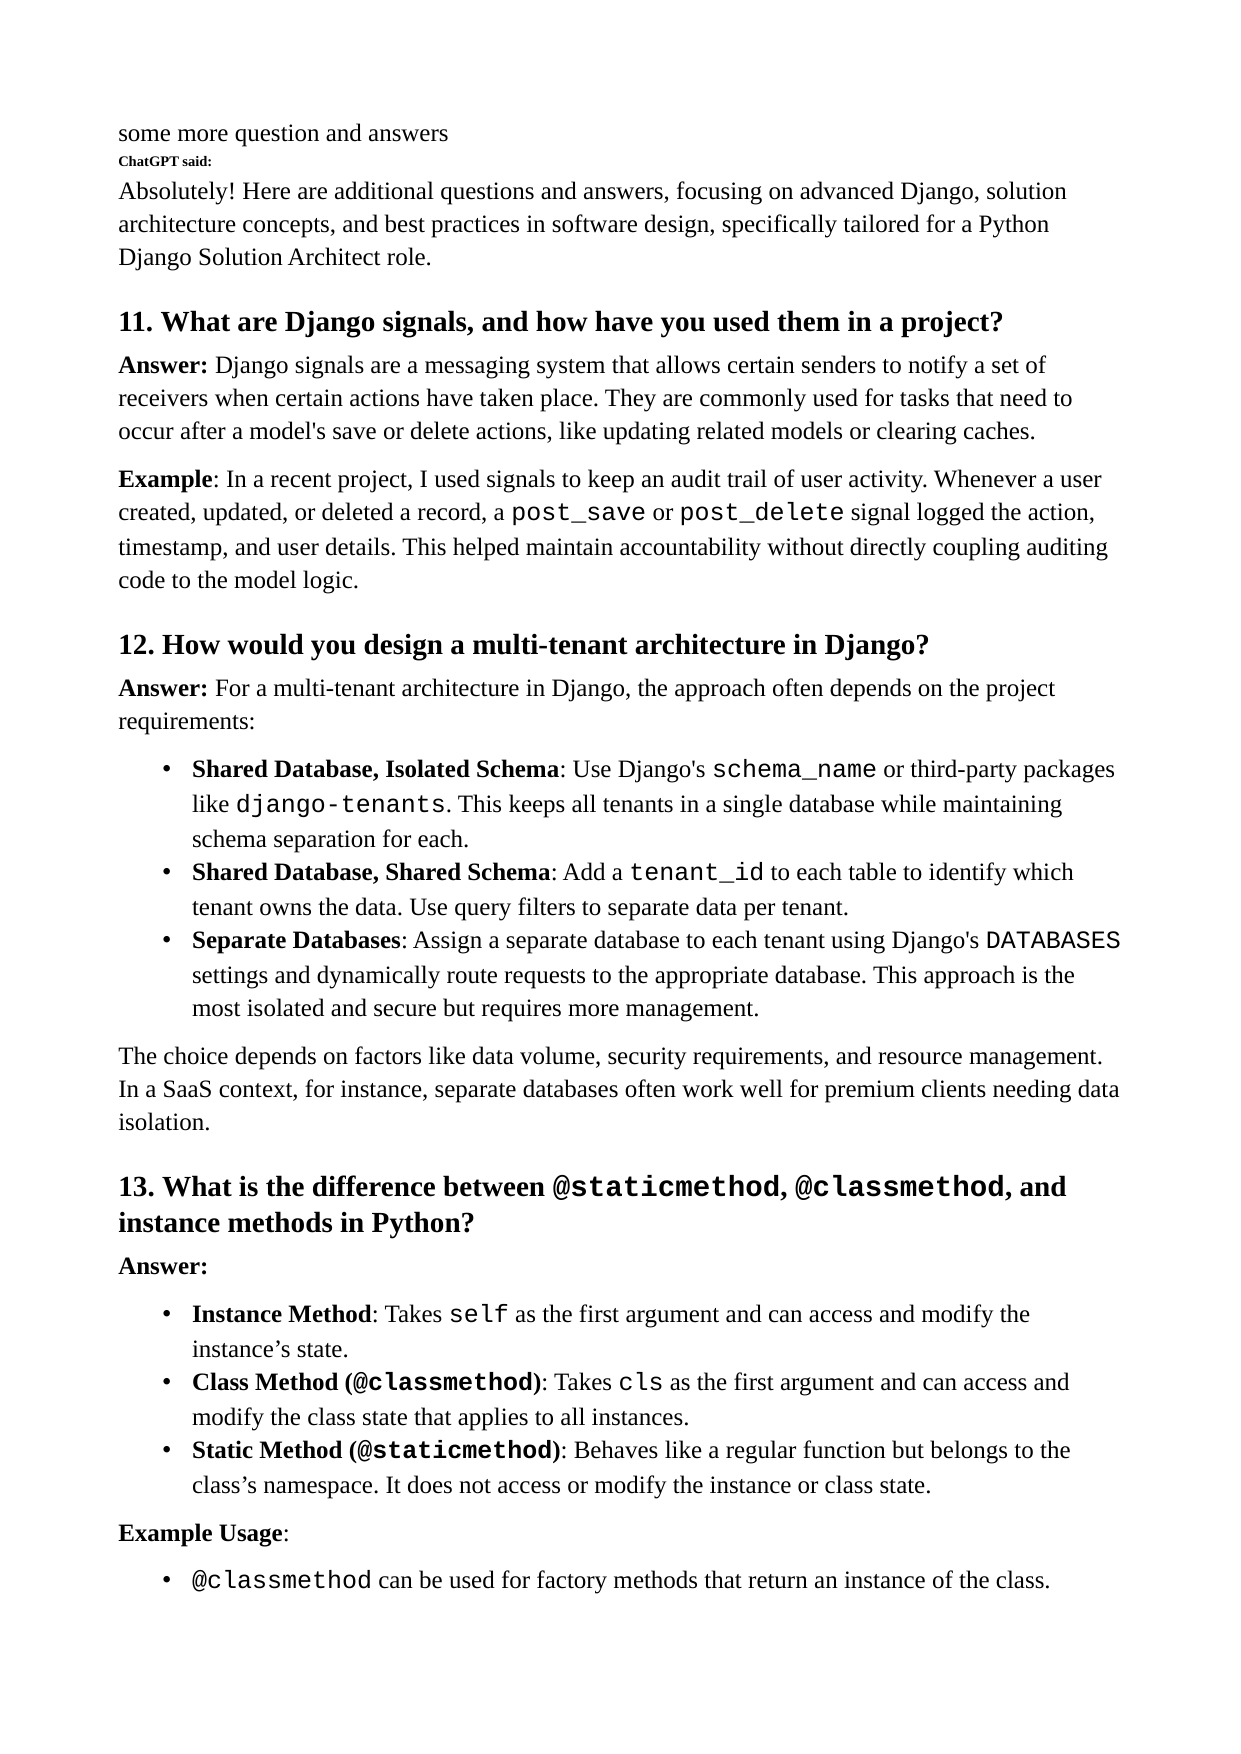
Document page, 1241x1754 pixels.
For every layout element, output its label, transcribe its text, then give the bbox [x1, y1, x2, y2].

list Static Method (@staticmethod): Behaves like a regular function but belongs to the class’s namespace. It does not access or modify the instance or class state. [162, 1435, 1122, 1499]
text Example Usage: [118, 1518, 1122, 1547]
text The choice depends on factors like data volume, security requirements, and resource management. In a SaaS context, for instance, separate databases often work well for premium clients needing data isolation. [118, 1041, 1122, 1136]
list Separate Databases: Assign a separate database to each tenant using Django's DATABASES settings and dynamically route requests to the appropriate database. This approach is the most isolated and secure but requires more management. [162, 925, 1122, 1022]
list Shared Database, Isolated Schema: Use Django's schema_name or third-party packages like django-tenants. This keeps all tenants in a single database while maintaining schema separation for each. [162, 754, 1122, 853]
text some more question and answers [118, 118, 1122, 147]
text Answer: For a multi-tenant architecture in Django, the approach often depends on the project requirements: [118, 673, 1122, 735]
subtitle 13. What is the difference between @staticmethod, @classmethod, and instance methods in Python? [118, 1169, 1122, 1239]
list Instance Method: Takes self as the first argument and can access and modify the instance’s state. [162, 1299, 1122, 1363]
subtitle 12. How would you design a multi-tenant architecture in Django? [118, 627, 1122, 661]
text Answer: [118, 1251, 1122, 1280]
text Example: In a recent project, I used signals to keep an audit trail of user activity. Whenever a user created, updated, or deleted a record, a post_save or post_delete signal logged the action, timestamp, and user details. This helped maintain accountability without directly coupling auditing code to the model logic. [118, 464, 1122, 594]
list @classmethod can be used for factory methods that return an instance of the class. [162, 1566, 1122, 1596]
subtitle 11. What are Django signals, and how have you used them in a project? [118, 304, 1122, 338]
list Class Method (@classmethod): Takes cls as the first argument and can access and modify the class state that applies to all instances. [162, 1367, 1122, 1431]
text Absolutely! Here are additional questions and answers, focusing on advanced Django, solution architecture concepts, and best practices in software design, specifically tailored for a Python Django Solution Architect role. [118, 176, 1122, 271]
list Shared Database, Shared Schema: Add a tenant_id to each table to identify which tenant owns the data. Use query filters to separate data per tenant. [162, 857, 1122, 921]
subtitle ChatGPT said: [118, 153, 1122, 170]
text Answer: Django signals are a messaging system that allows certain senders to notify a set of receivers when certain actions have taken place. They are commonly used for tasks that need to occur after a model's save or delete actions, like updating related models or clearing caches. [118, 350, 1122, 445]
